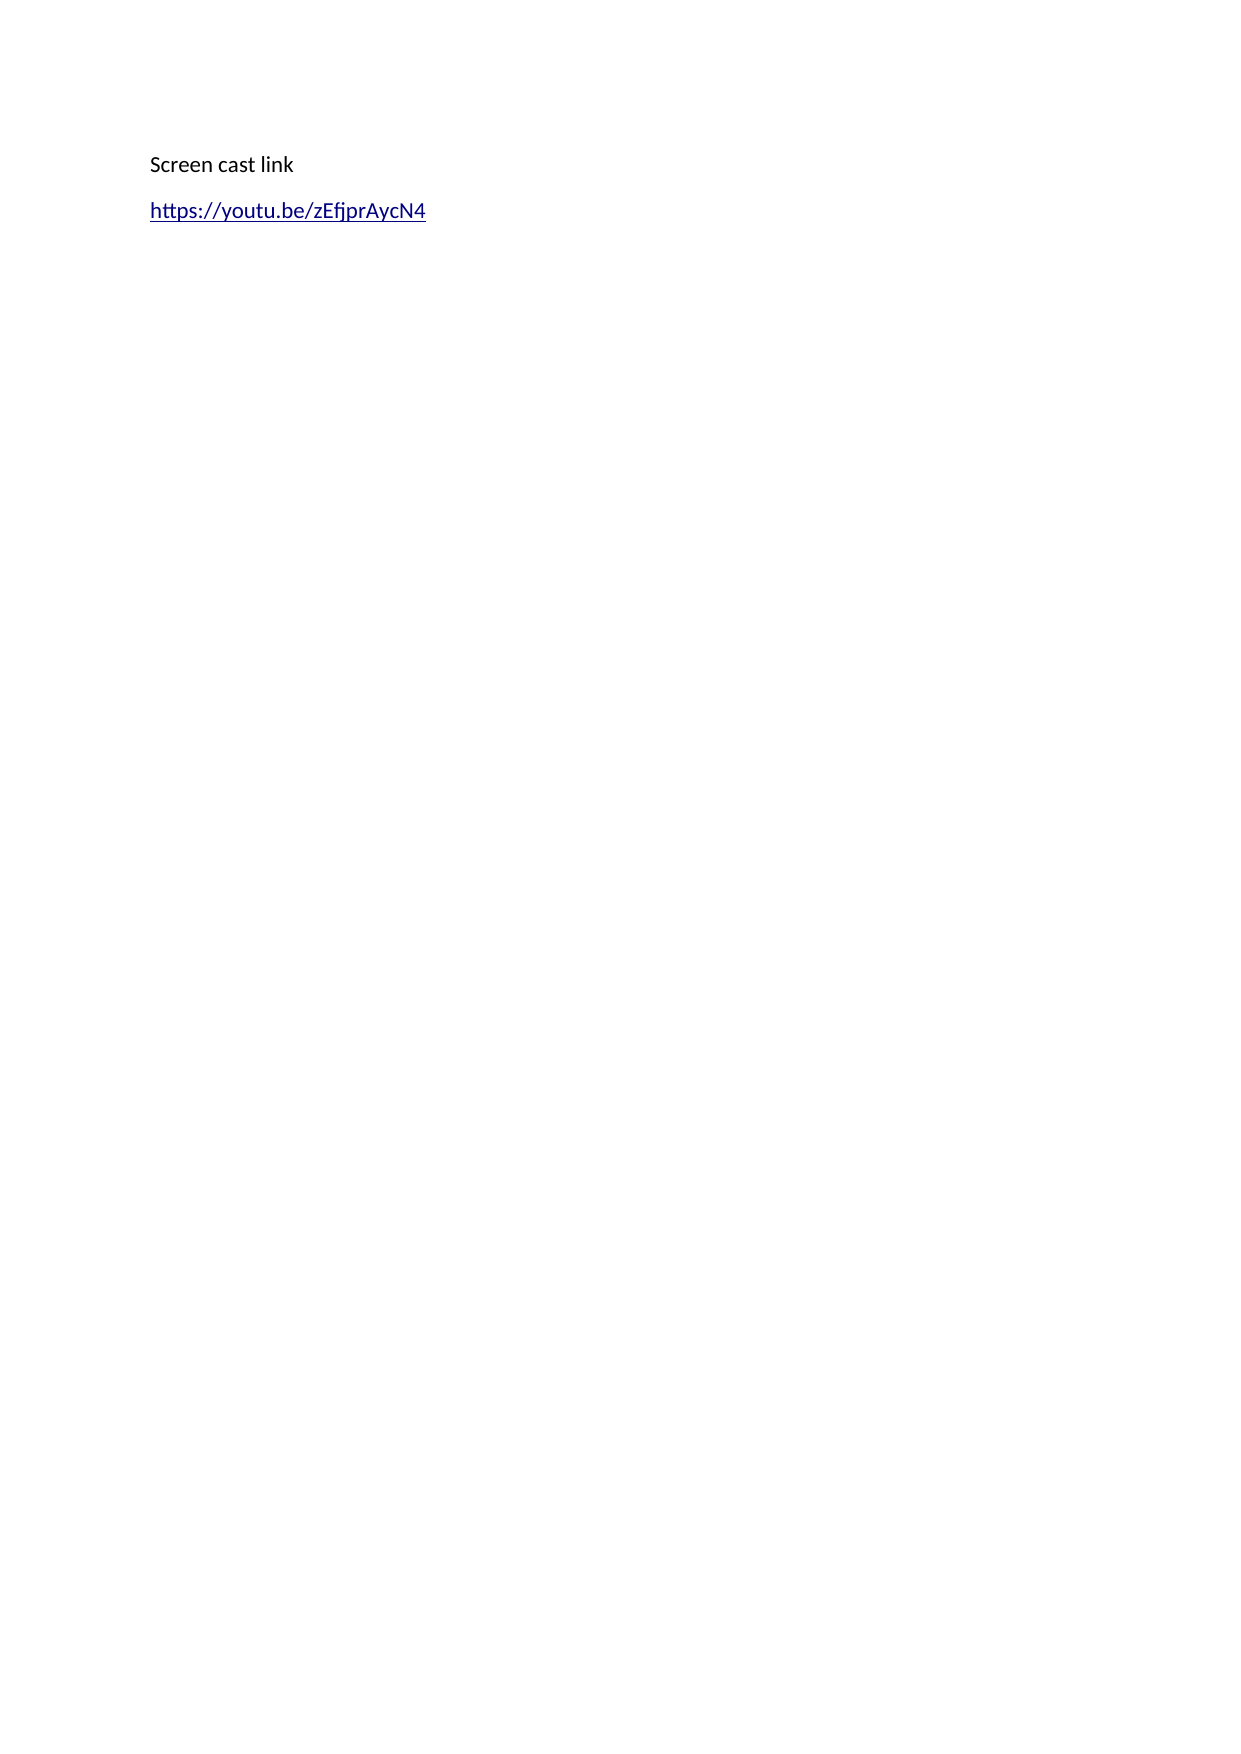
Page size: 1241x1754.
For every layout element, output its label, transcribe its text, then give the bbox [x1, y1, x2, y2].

text https://youtu.be/zEfjprAycN4 [150, 197, 1090, 224]
text Screen cast link [150, 150, 1090, 178]
